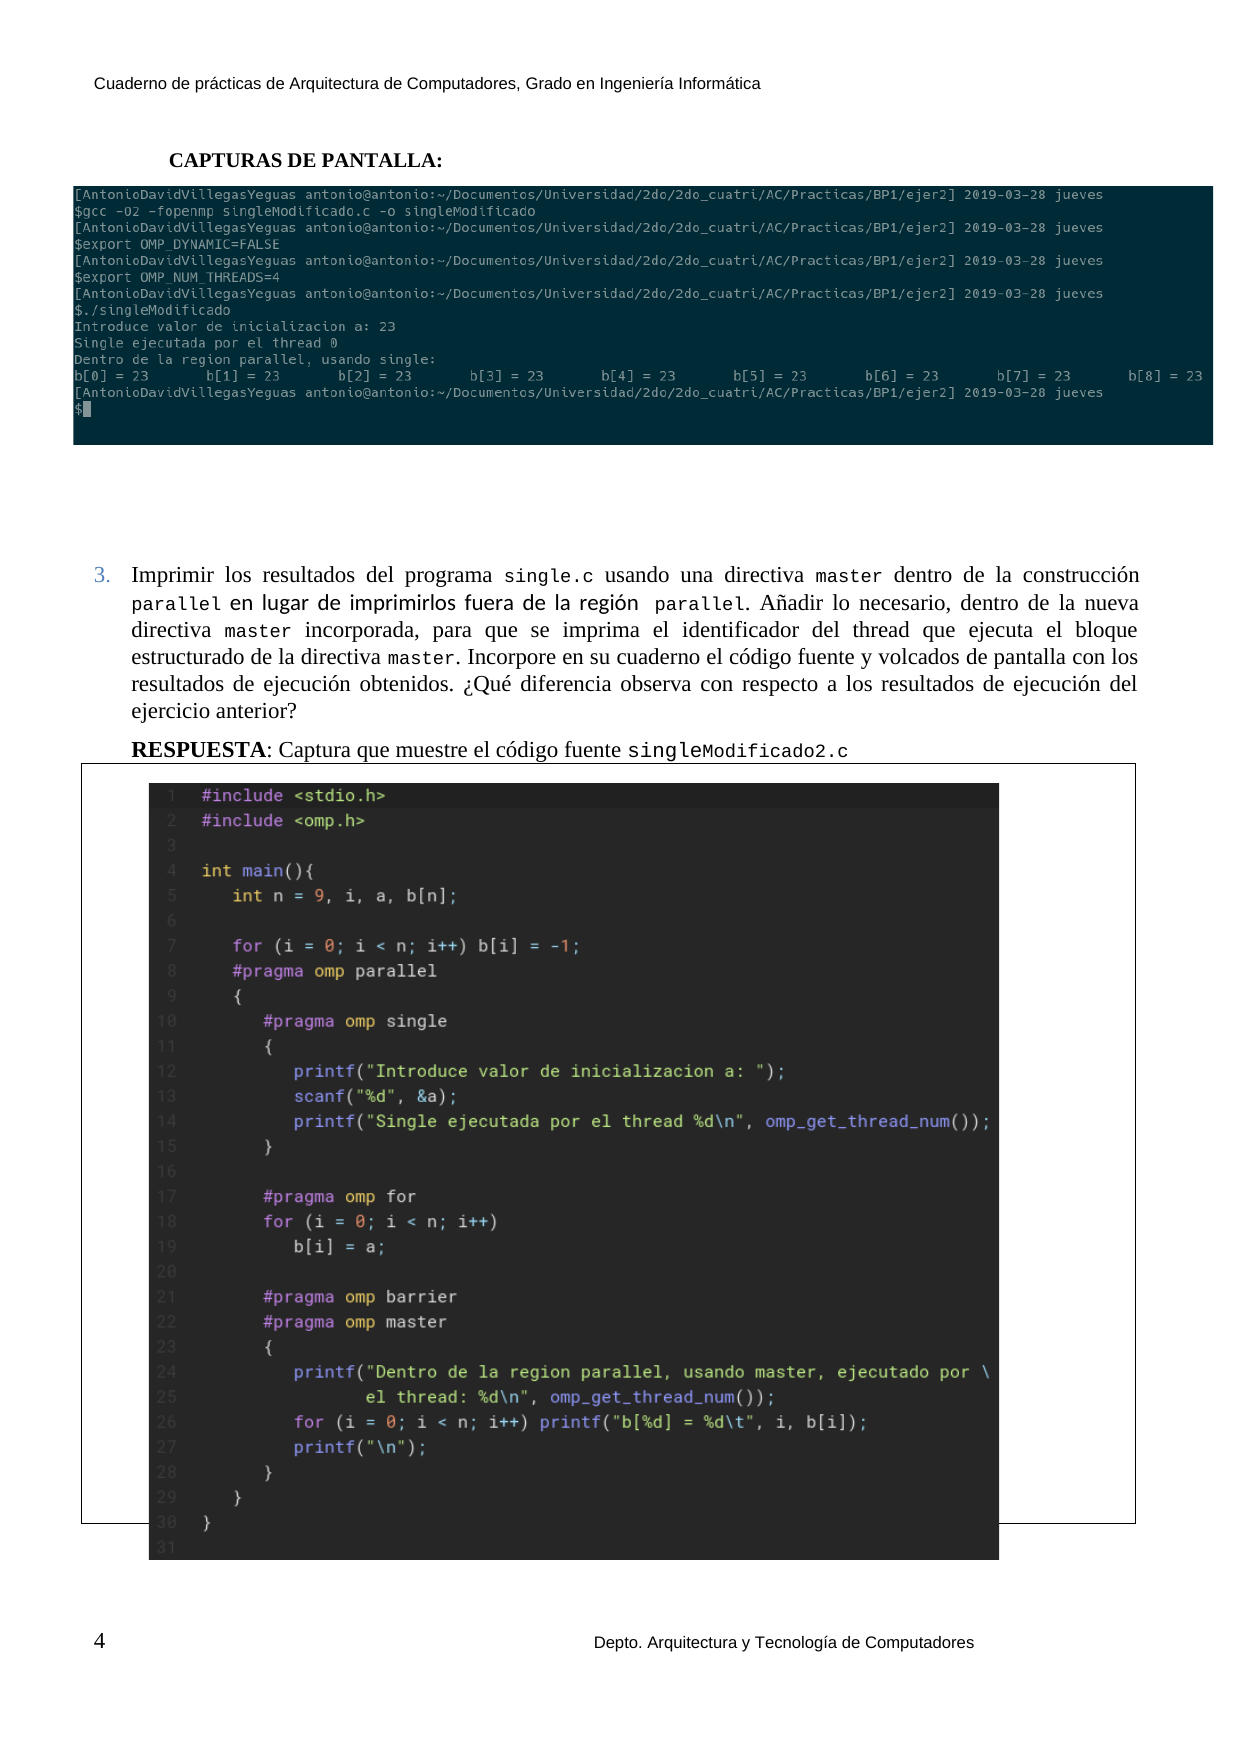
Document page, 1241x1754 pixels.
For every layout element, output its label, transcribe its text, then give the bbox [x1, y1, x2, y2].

text CAPTURAS DE PANTALLA: [169, 148, 1140, 172]
table_header [82, 764, 1135, 1523]
picture [191, 273, 197, 281]
text RESPUESTA: Captura que muestre el código fuente singleModificado2.c [131, 736, 1140, 763]
picture [84, 402, 90, 416]
picture [148, 783, 1000, 1560]
list Imprimir los resultados del programa single.c usando una directiva master dentro de la construcción parallel en lugar de imprimirlos fuera de la región parallel. Añadir lo necesario, dentro de la nueva directiva master incorporada, para que se imprima el identificador del thread que ejecuta el bloque estructurado de la directiva master. Incorpore en su cuaderno el código fuente y volcados de pantalla con los resultados de ejecución obtenidos. ¿Qué diferencia observa con respecto a los resultados de ejecución del ejercicio anterior? [94, 561, 1140, 723]
